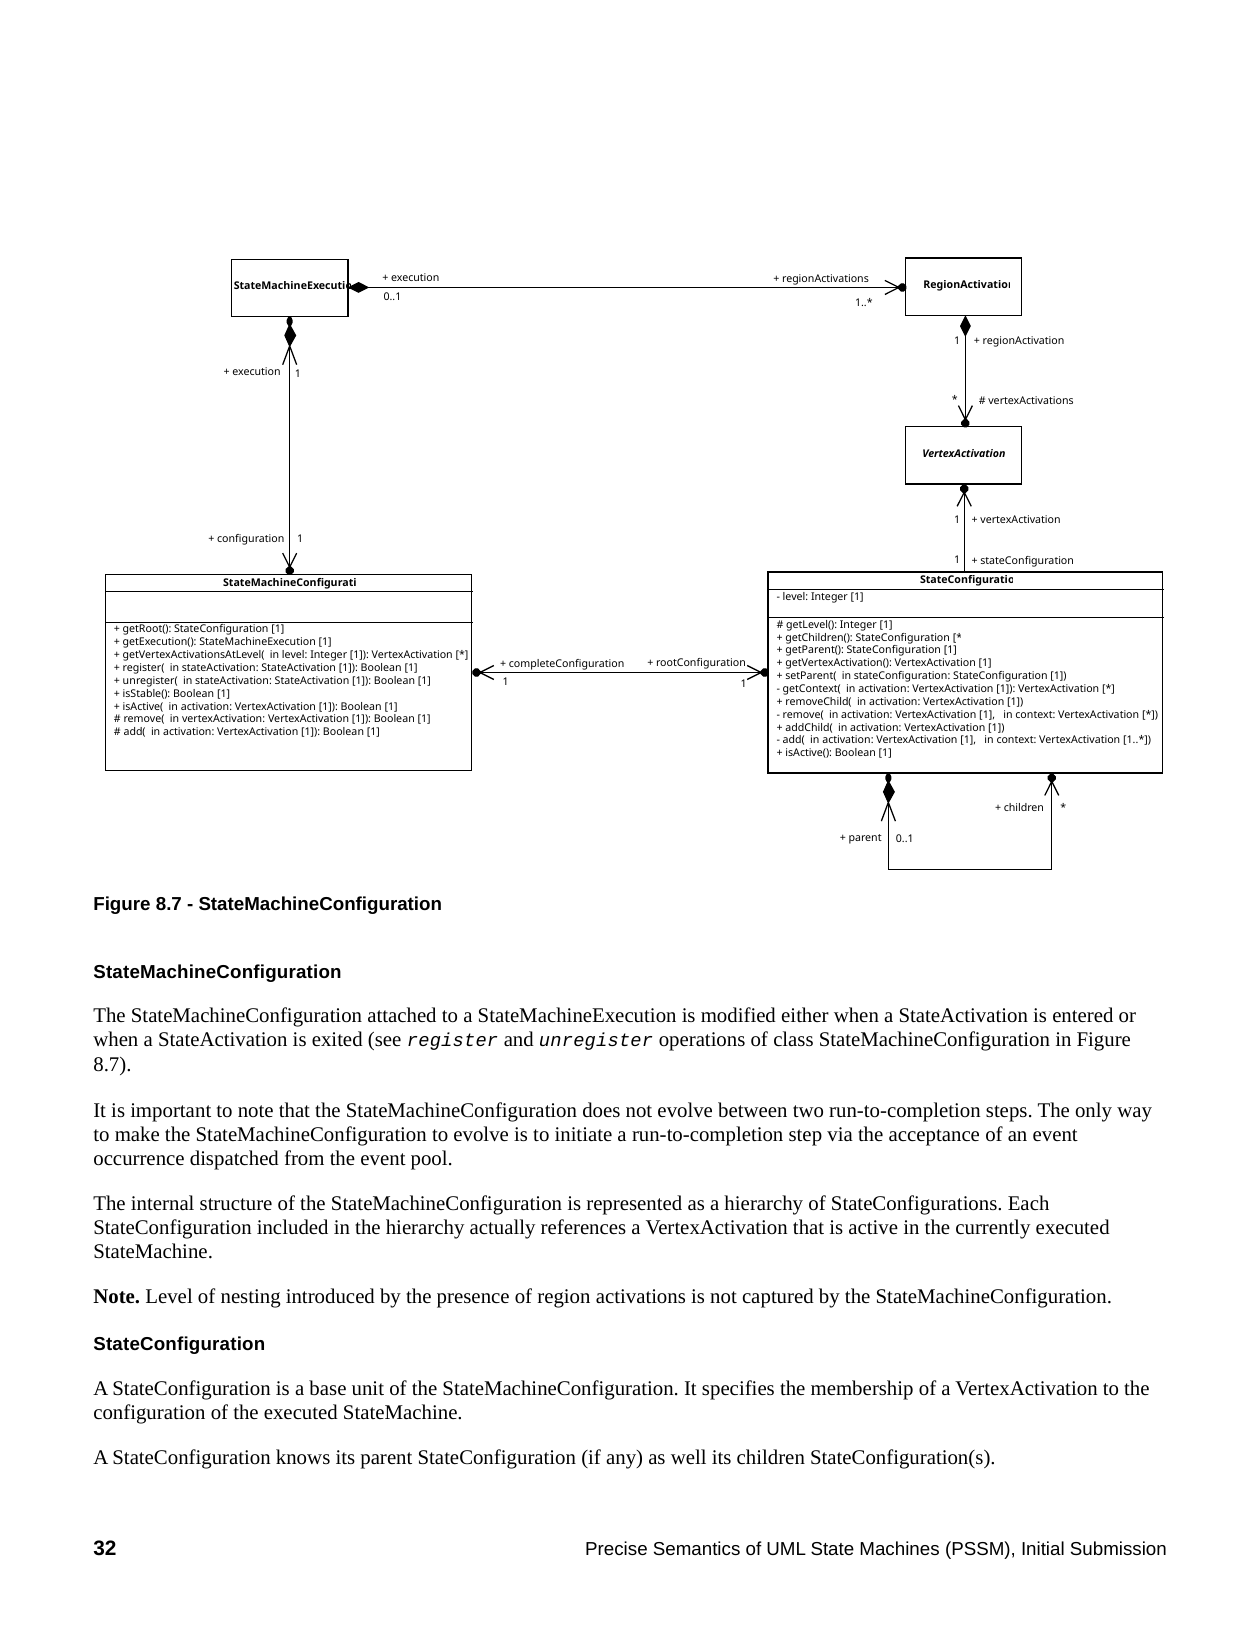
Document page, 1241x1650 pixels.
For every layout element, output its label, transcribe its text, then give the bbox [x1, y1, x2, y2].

text It is important to note that the StateMachineConfiguration does not evolve between two run-to-completion steps. The only way to make the StateMachineConfiguration to evolve is to initiate a run-to-completion step via the acceptance of an event occurrence dispatched from the event pool. [93, 1097, 1164, 1170]
text The StateMachineConfiguration attached to a StateMachineExecution is modified either when a StateActivation is entered or when a StateActivation is exited (see register and unregister operations of class StateMachineConfiguration in Figure 8.7). [93, 1003, 1164, 1076]
text Note. Level of nesting introduced by the presence of region activations is not captured by the StateMachineConfiguration. [93, 1284, 1164, 1308]
subtitle StateMachineConfiguration [93, 961, 1164, 982]
text A StateConfiguration is a base unit of the StateMachineConfiguration. It specifies the membership of a VertexActivation to the configuration of the executed StateMachine. [93, 1376, 1164, 1424]
text Figure 8.7 - StateMachineConfiguration [93, 243, 1176, 915]
text The internal structure of the StateMachineConfiguration is represented as a hierarchy of StateConfigurations. Each StateConfiguration included in the hierarchy actually references a VertexActivation that is active in the currently executed StateMachine. [93, 1191, 1164, 1263]
text A StateConfiguration knows its parent StateConfiguration (if any) as well its children StateConfiguration(s). [93, 1445, 1164, 1469]
subtitle StateConfiguration [93, 1333, 1164, 1354]
